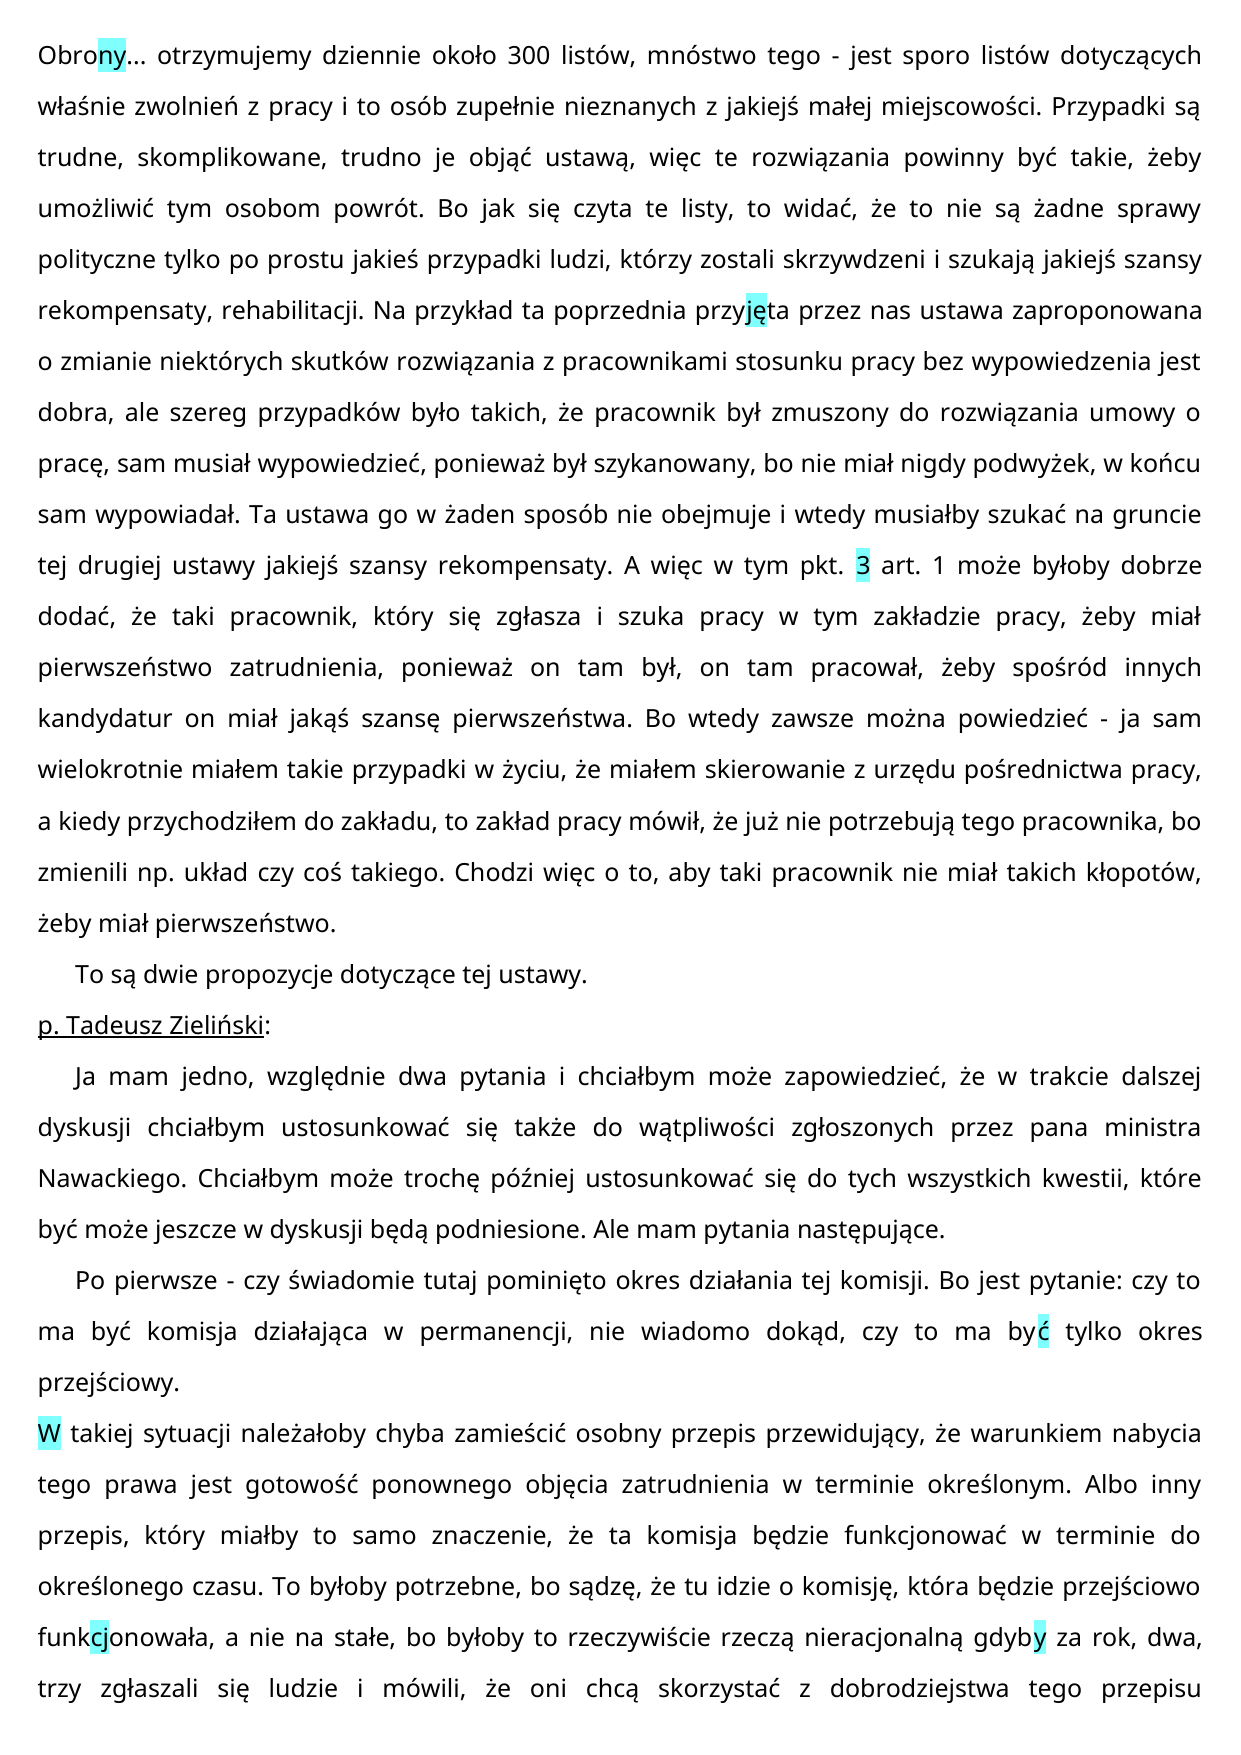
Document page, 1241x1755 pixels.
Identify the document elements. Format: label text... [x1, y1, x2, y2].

text W takiej sytuacji należałoby chyba zamieścić osobny przepis przewidujący, że warunkiem nabycia tego prawa jest gotowość ponownego objęcia zatrudnienia w terminie określonym. Albo inny przepis, który miałby to samo znaczenie, że ta komisja będzie funkcjonować w terminie do określonego czasu. To byłoby potrzebne, bo sądzę, że tu idzie o komisję, która będzie przejściowo funkcjonowała, a nie na stałe, bo byłoby to rzeczywiście rzeczą nieracjonalną gdyby za rok, dwa, trzy zgłaszali się ludzie i mówili, że oni chcą skorzystać z dobrodziejstwa tego przepisu [37, 1416, 1203, 1705]
text Obrony... otrzymujemy dziennie około 300 listów, mnóstwo tego - jest sporo listów dotyczących właśnie zwolnień z pracy i to osób zupełnie nieznanych z jakiejś małej miejscowości. Przypadki są trudne, skomplikowane, trudno je objąć ustawą, więc te rozwiązania powinny być takie, żeby umożliwić tym osobom powrót. Bo jak się czyta te listy, to widać, że to nie są żadne sprawy polityczne tylko po prostu jakieś przypadki ludzi, którzy zostali skrzywdzeni i szukają jakiejś szansy rekompensaty, rehabilitacji. Na przykład ta poprzednia przyjęta przez nas ustawa zaproponowana o zmianie niektórych skutków rozwiązania z pracownikami stosunku pracy bez wypowiedzenia jest dobra, ale szereg przypadków było takich, że pracownik był zmuszony do rozwiązania umowy o pracę, sam musiał wypowiedzieć, ponieważ był szykanowany, bo nie miał nigdy podwyżek, w końcu sam wypowiadał. Ta ustawa go w żaden sposób nie obejmuje i wtedy musiałby szukać na gruncie tej drugiej ustawy jakiejś szansy rekompensaty. A więc w tym pkt. 3 art. 1 może byłoby dobrze dodać, że taki pracownik, który się zgłasza i szuka pracy w tym zakładzie pracy, żeby miał pierwszeństwo zatrudnienia, ponieważ on tam był, on tam pracował, żeby spośród innych kandydatur on miał jakąś szansę pierwszeństwa. Bo wtedy zawsze można powiedzieć - ja sam wielokrotnie miałem takie przypadki w życiu, że miałem skierowanie z urzędu pośrednictwa pracy, a kiedy przychodziłem do zakładu, to zakład pracy mówił, że już nie potrzebują tego pracownika, bo zmienili np. układ czy coś takiego. Chodzi więc o to, aby taki pracownik nie miał takich kłopotów, żeby miał pierwszeństwo. [37, 37, 1203, 939]
text Ja mam jedno, względnie dwa pytania i chciałbym może zapowiedzieć, że w trakcie dalszej dyskusji chciałbym ustosunkować się także do wątpliwości zgłoszonych przez pana ministra Nawackiego. Chciałbym może trochę później ustosunkować się do tych wszystkich kwestii, które być może jeszcze w dyskusji będą podniesione. Ale mam pytania następujące. [37, 1058, 1203, 1246]
text p. Tadeusz Zieliński: [37, 1007, 1203, 1041]
text Po pierwsze - czy świadomie tutaj pominięto okres działania tej komisji. Bo jest pytanie: czy to ma być komisja działająca w permanencji, nie wiadomo dokąd, czy to ma być tylko okres przejściowy. [37, 1262, 1203, 1399]
text To są dwie propozycje dotyczące tej ustawy. [37, 956, 1203, 990]
